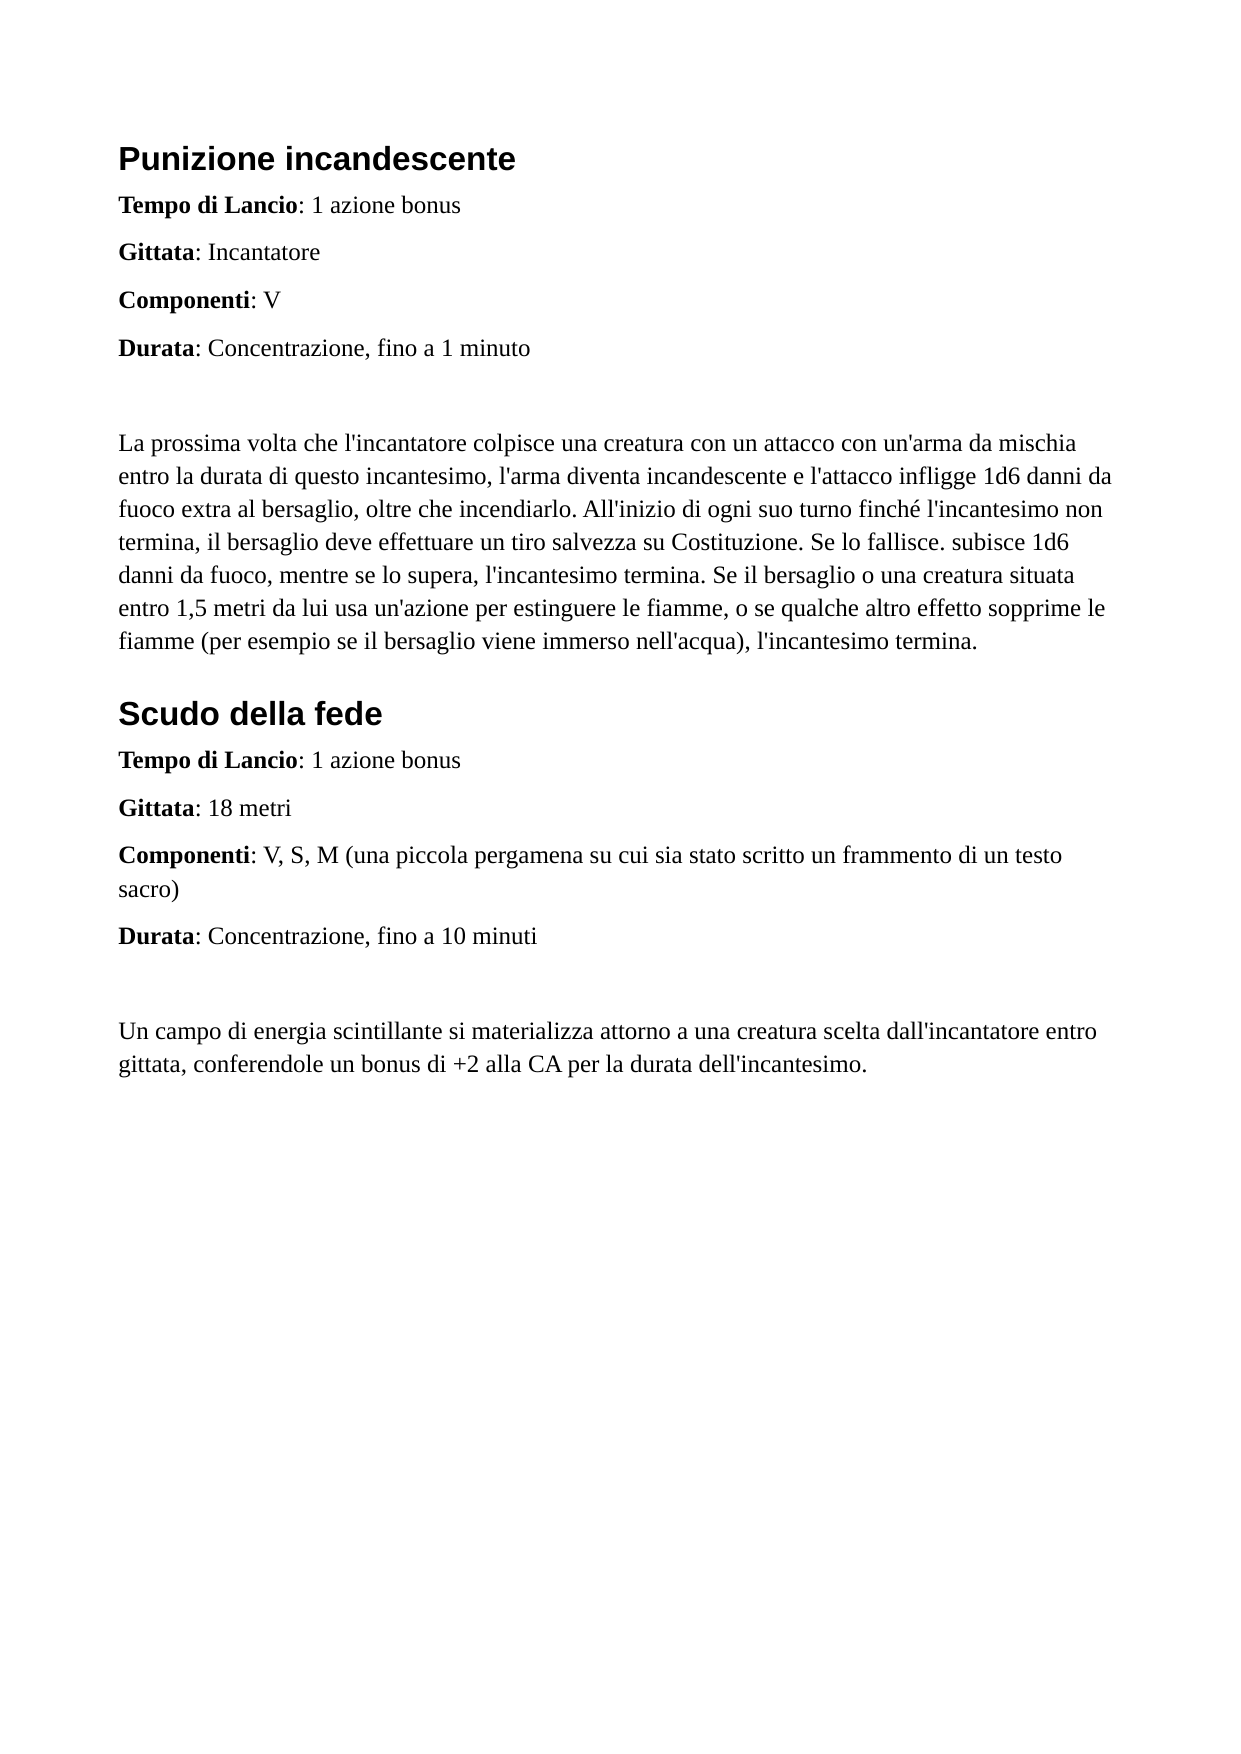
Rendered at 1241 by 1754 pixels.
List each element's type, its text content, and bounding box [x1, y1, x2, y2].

text Componenti: V [118, 285, 1122, 314]
text Durata: Concentrazione, fino a 1 minuto [118, 333, 1122, 361]
text Tempo di Lancio: 1 azione bonus [118, 745, 1122, 774]
text Gittata: 18 metri [118, 793, 1122, 822]
text Componenti: V, S, M (una piccola pergamena su cui sia stato scritto un frammento di un testo sacro) [118, 841, 1122, 902]
text La prossima volta che l'incantatore colpisce una creatura con un attacco con un'arma da mischia entro la durata di questo incantesimo, l'arma diventa incandescente e l'attacco infligge 1d6 danni da fuoco extra al bersaglio, oltre che incendiarlo. All'inizio di ogni suo turno finché l'incantesimo non termina, il bersaglio deve effettuare un tiro salvezza su Costituzione. Se lo fallisce. subisce 1d6 danni da fuoco, mentre se lo supera, l'incantesimo termina. Se il bersaglio o una creatura situata entro 1,5 metri da lui usa un'azione per estinguere le fiamme, o se qualche altro effetto sopprime le fiamme (per esempio se il bersaglio viene immerso nell'acqua), l'incantesimo termina. [118, 428, 1122, 655]
subtitle Punizione incandescente [118, 139, 1122, 177]
text Gittata: Incantatore [118, 237, 1122, 266]
text Tempo di Lancio: 1 azione bonus [118, 190, 1122, 219]
text Durata: Concentrazione, fino a 10 minuti [118, 921, 1122, 950]
subtitle Scudo della fede [118, 694, 1122, 733]
text Un campo di energia scintillante si materializza attorno a una creatura scelta dall'incantatore entro gittata, conferendole un bonus di +2 alla CA per la durata dell'incantesimo. [118, 1016, 1122, 1078]
